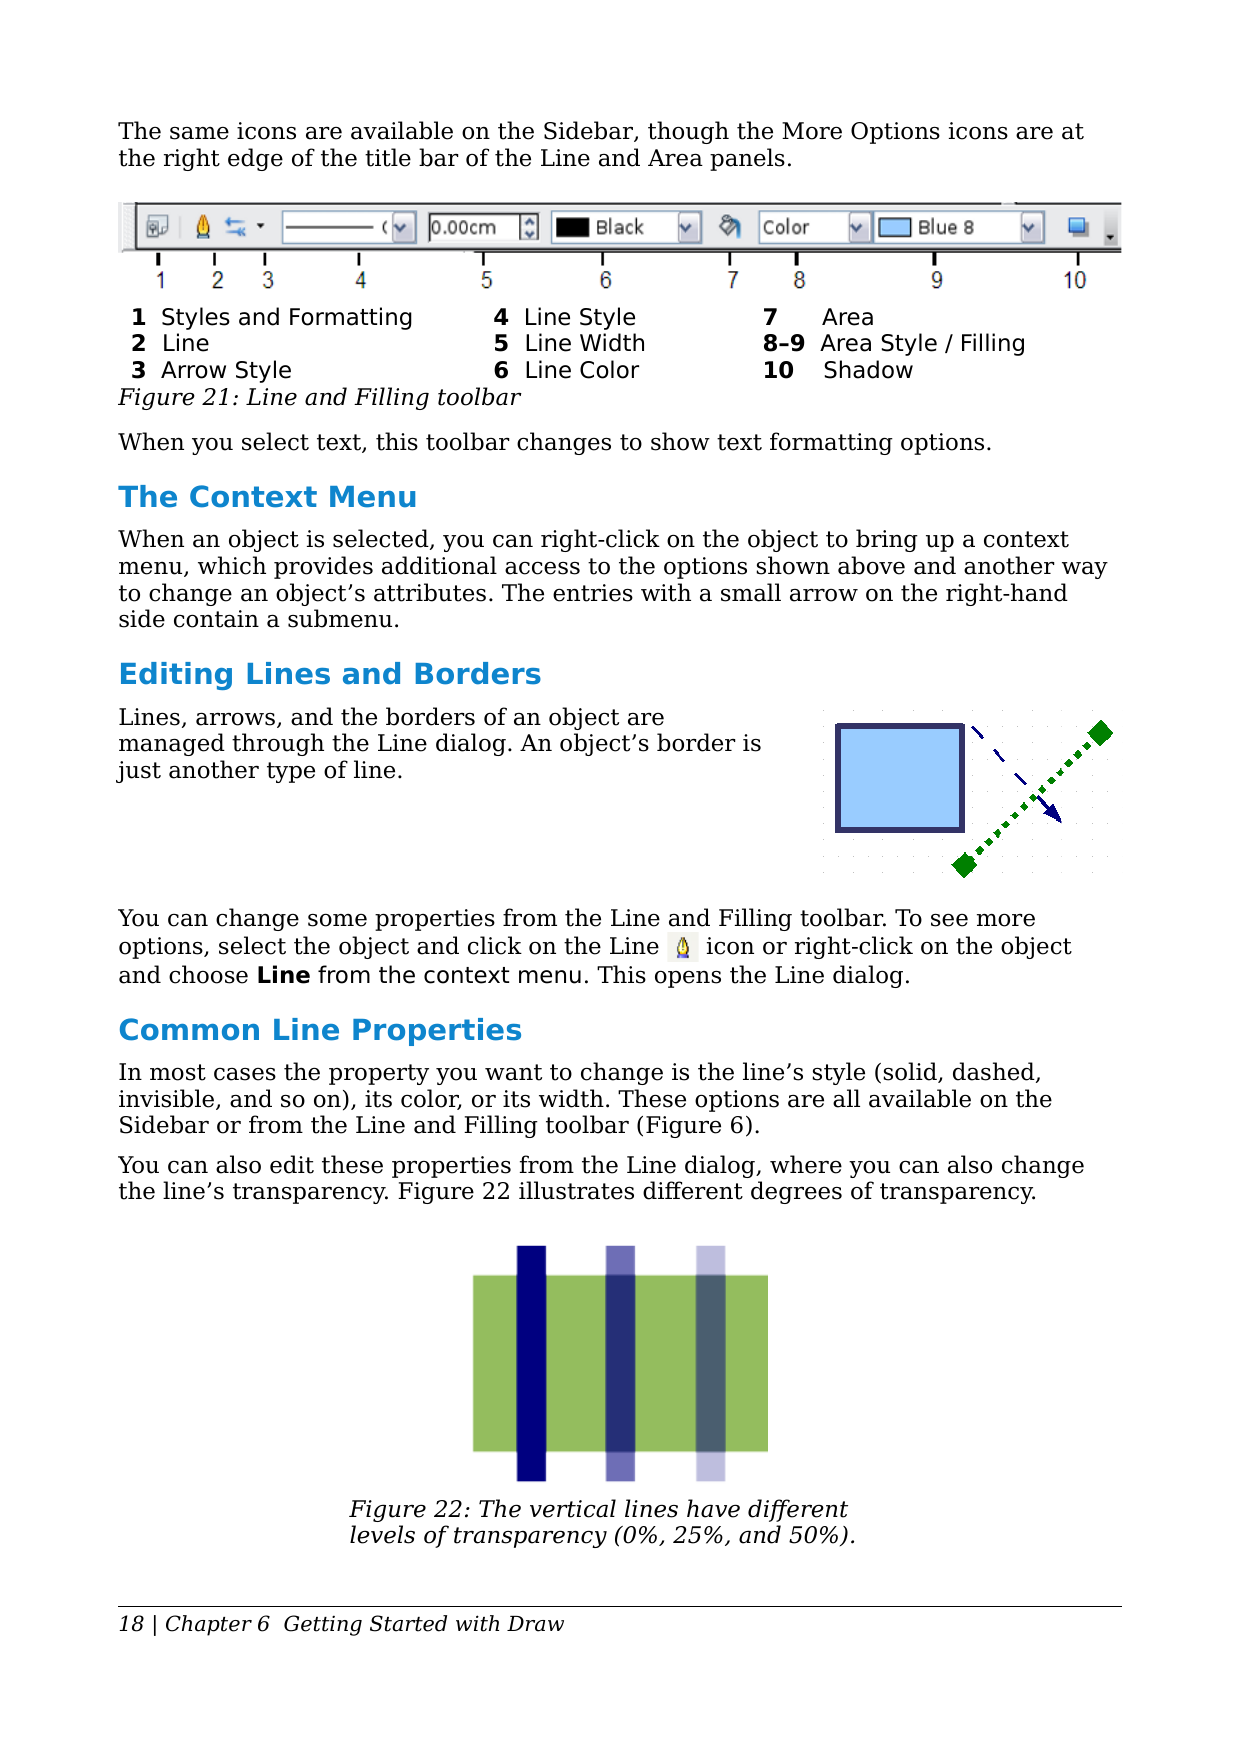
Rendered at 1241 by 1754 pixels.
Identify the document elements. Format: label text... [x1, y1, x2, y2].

subtitle Editing Lines and Borders [118, 657, 1122, 691]
subtitle Common Line Properties [118, 1013, 1122, 1047]
table_cell 4 Line Style 5 Line Width 6 Line Color [481, 304, 750, 384]
text Figure 22: The vertical lines have different levels of transparency (0%, 25%, and 50%). [349, 1230, 891, 1549]
table_cell 1 Styles and Formatting 2 Line 3 Arrow Style [118, 304, 481, 384]
text When you select text, this toolbar changes to show text formatting options. [118, 429, 1122, 456]
text You can also edit these properties from the Line dialog, where you can also change the line’s transparency. Figure 22 illustrates different degrees of transparency. [118, 1152, 1122, 1205]
text In most cases the property you want to change is the line’s style (solid, dashed, invisible, and so on), its color, or its width. These options are all available on the Sidebar or from the Line and Filling toolbar (Figure 6). [118, 1059, 1122, 1139]
text You can change some properties from the Line and Filling toolbar. To see more options, select the object and click on the Line icon or right-click on the object and choose Line from the context menu. This opens the Line dialog. [118, 905, 1122, 989]
picture [472, 1230, 768, 1496]
text When an object is selected, you can right-click on the object to bring up a context menu, which provides additional access to the options shown above and another way to change an object’s attributes. The entries with a small arrow on the right-hand side contain a submenu. [118, 527, 1122, 633]
picture [814, 703, 1123, 887]
table_header Lines, arrows, and the borders of an object are managed through the Line dialog. An object’s border is just another type of line. [118, 704, 772, 886]
picture [118, 202, 1122, 304]
table_header [773, 704, 814, 886]
table_cell 7 Area 8–9 Area Style / Filling 10 Shadow [750, 304, 1121, 384]
subtitle The Context Menu [118, 480, 1122, 514]
table_cell Figure 21: Line and Filling toolbar [118, 384, 1121, 417]
picture [667, 932, 699, 962]
text The same icons are available on the Sidebar, though the More Options icons are at the right edge of the title bar of the Line and Area panels. [118, 118, 1122, 171]
